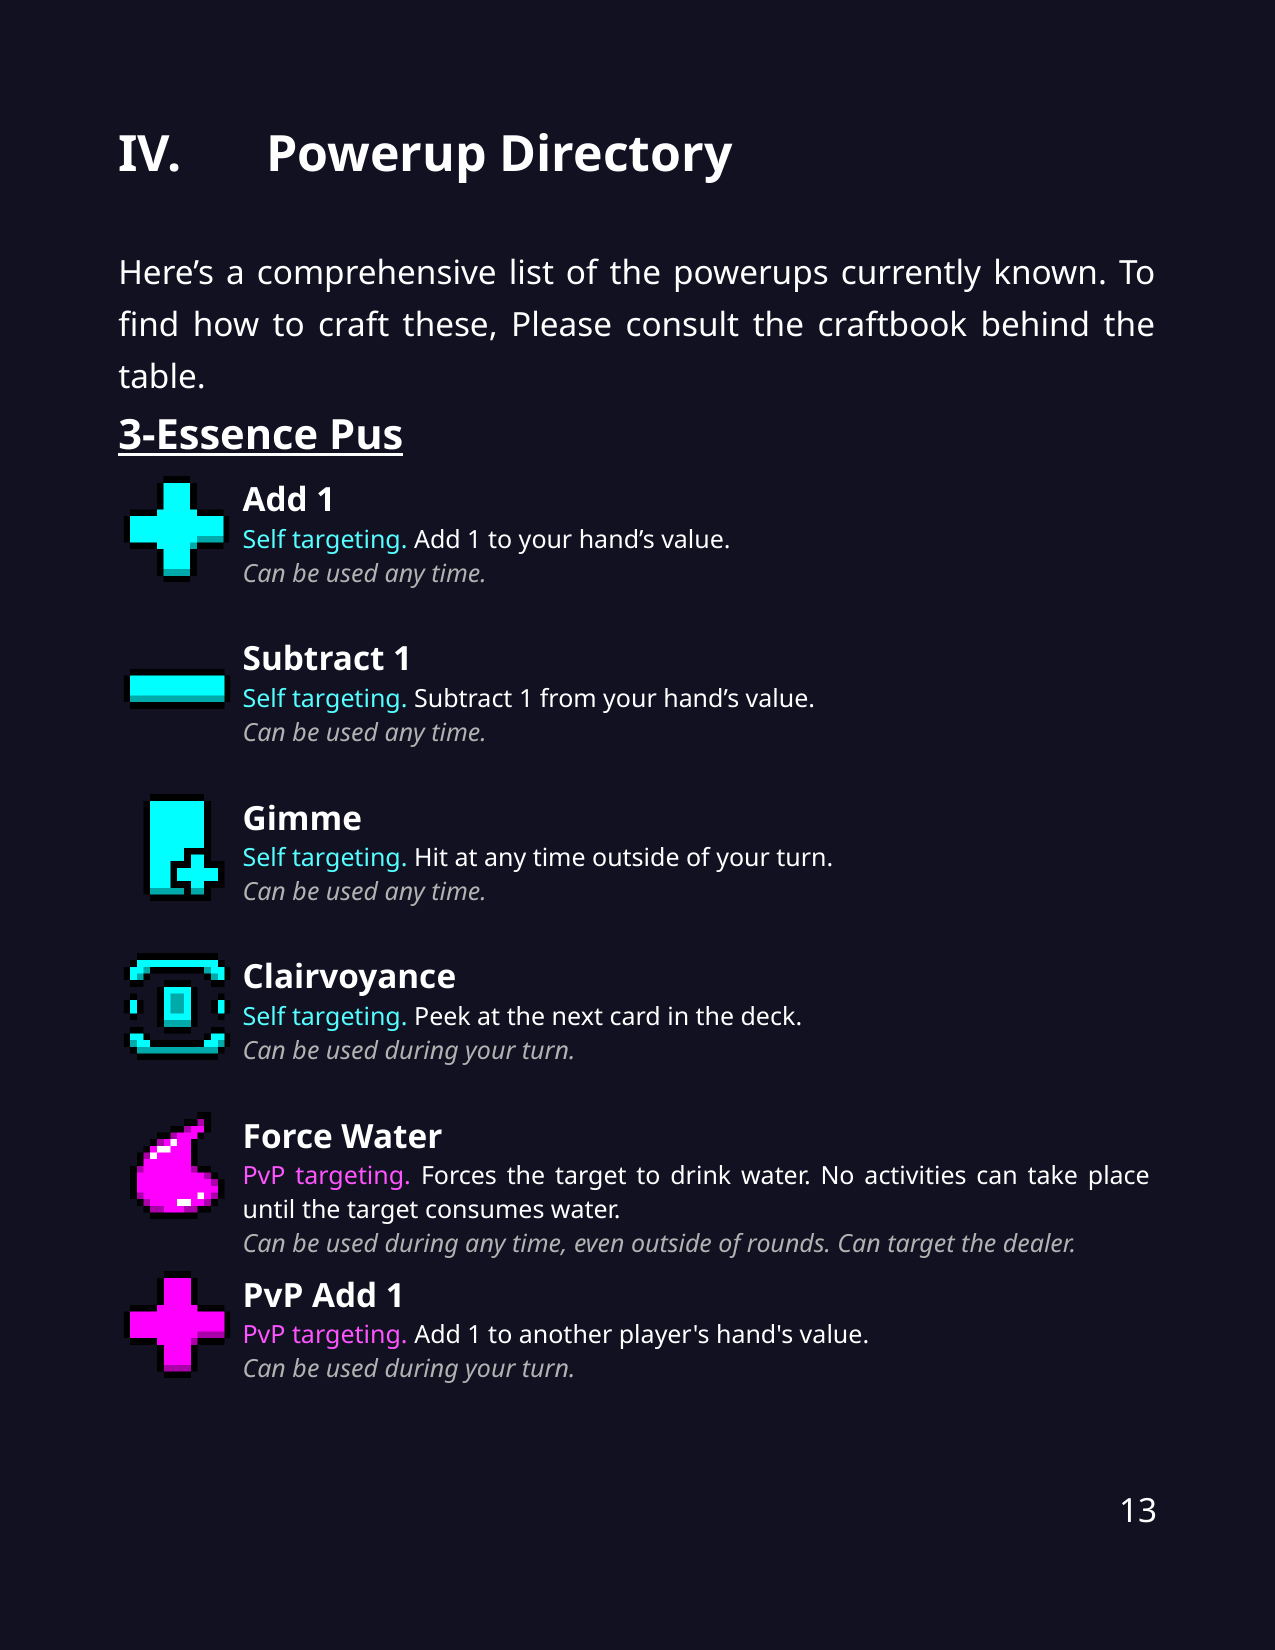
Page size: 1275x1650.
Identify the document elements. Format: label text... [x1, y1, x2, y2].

table_cell [118, 630, 237, 788]
table_cell [118, 1107, 237, 1266]
picture [123, 1112, 231, 1219]
table_header Add 1 Self targeting. Add 1 to your hand’s value. Can be used any time. [237, 470, 1157, 629]
text 3-Essence Pus [118, 405, 1157, 462]
text IV. Powerup Directory [118, 118, 1157, 186]
picture [123, 953, 231, 1060]
text Here’s a comprehensive list of the powerups currently known. To find how to craft these, Please consult the craftbook behind the table. [118, 249, 1157, 398]
picture [123, 476, 230, 582]
table_cell Gimme Self targeting. Hit at any time outside of your turn. Can be used any time. [237, 789, 1157, 948]
table_cell Subtract 1 Self targeting. Subtract 1 from your hand’s value. Can be used any time. [237, 630, 1157, 788]
table_cell [118, 789, 237, 948]
table_cell Force Water PvP targeting. Forces the target to drink water. No activities can take place until the target consumes water. Can be used during any time, even outside of rounds. Can target the dealer. [237, 1107, 1157, 1266]
table_cell Clairvoyance Self targeting. Peek at the next card in the deck. Can be used during your turn. [237, 948, 1157, 1107]
picture [123, 1271, 231, 1378]
table_cell [118, 1266, 237, 1425]
table_cell PvP Add 1 PvP targeting. Add 1 to another player's hand's value. Can be used during your turn. [237, 1266, 1157, 1425]
picture [123, 794, 231, 901]
table_cell [118, 948, 237, 1107]
table_header [118, 470, 237, 629]
picture [123, 635, 231, 742]
